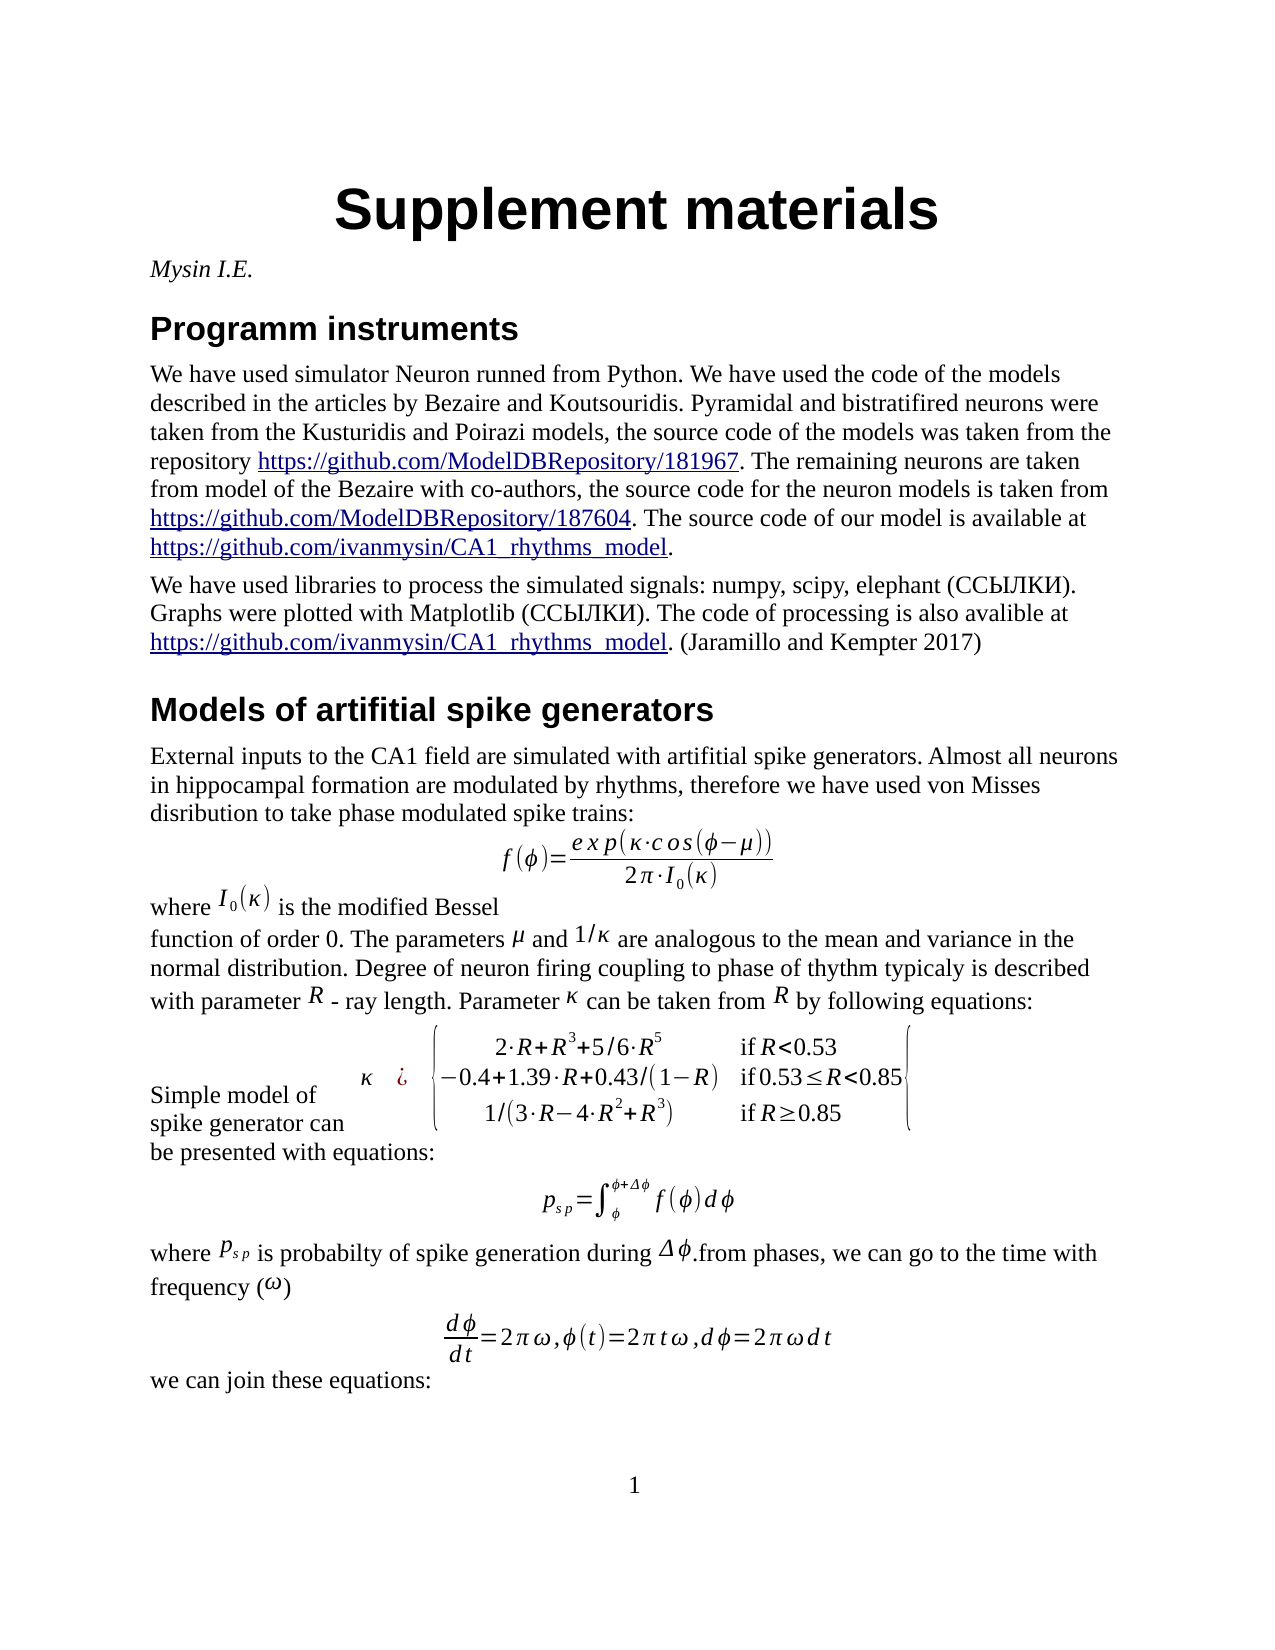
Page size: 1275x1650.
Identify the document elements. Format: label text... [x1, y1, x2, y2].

text We have used libraries to process the simulated signals: numpy, scipy, elephant (ССЫЛКИ). Graphs were plotted with Matplotlib (ССЫЛКИ). The code of processing is also avalible at https://github.com/ivanmysin/CA1_rhythms_model. (Jaramillo and Kempter 2017) [150, 570, 1125, 656]
title Supplement materials [150, 175, 1125, 242]
text Mysin I.E. [150, 254, 1125, 283]
text We have used simulator Neuron runned from Python. We have used the code of the models described in the articles by Bezaire and Koutsouridis. Pyramidal and bistratifired neurons were taken from the Kusturidis and Poirazi models, the source code of the models was taken from the repository https://github.com/ModelDBRepository/181967. The remaining neurons are taken from model of the Bezaire with co-authors, the source code for the neuron models is taken from https://github.com/ModelDBRepository/187604. The source code of our model is available at https://github.com/ivanmysin/CA1_rhythms_model. [150, 359, 1125, 561]
text where is probabilty of spike generation during .from phases, we can go to the time with frequency () [150, 1231, 1125, 1300]
subtitle Programm instruments [150, 308, 1125, 347]
subtitle Models of artifitial spike generators [150, 690, 1125, 728]
text where is the modified Bessel function of order 0. The parameters and are analogous to the mean and variance in the normal distribution. Degree of neuron firing coupling to phase of thythm typicaly is described with parameter - ray length. Parameter can be taken from by following equations: [150, 883, 1125, 1015]
text we can join these equations: [150, 1365, 1125, 1394]
text External inputs to the CA1 field are simulated with artifitial spike generators. Almost all neurons in hippocampal formation are modulated by rhythms, therefore we have used von Misses disribution to take phase modulated spike trains: [150, 741, 1125, 827]
text Simple model of spike generator can be presented with equations: [150, 1080, 1125, 1166]
